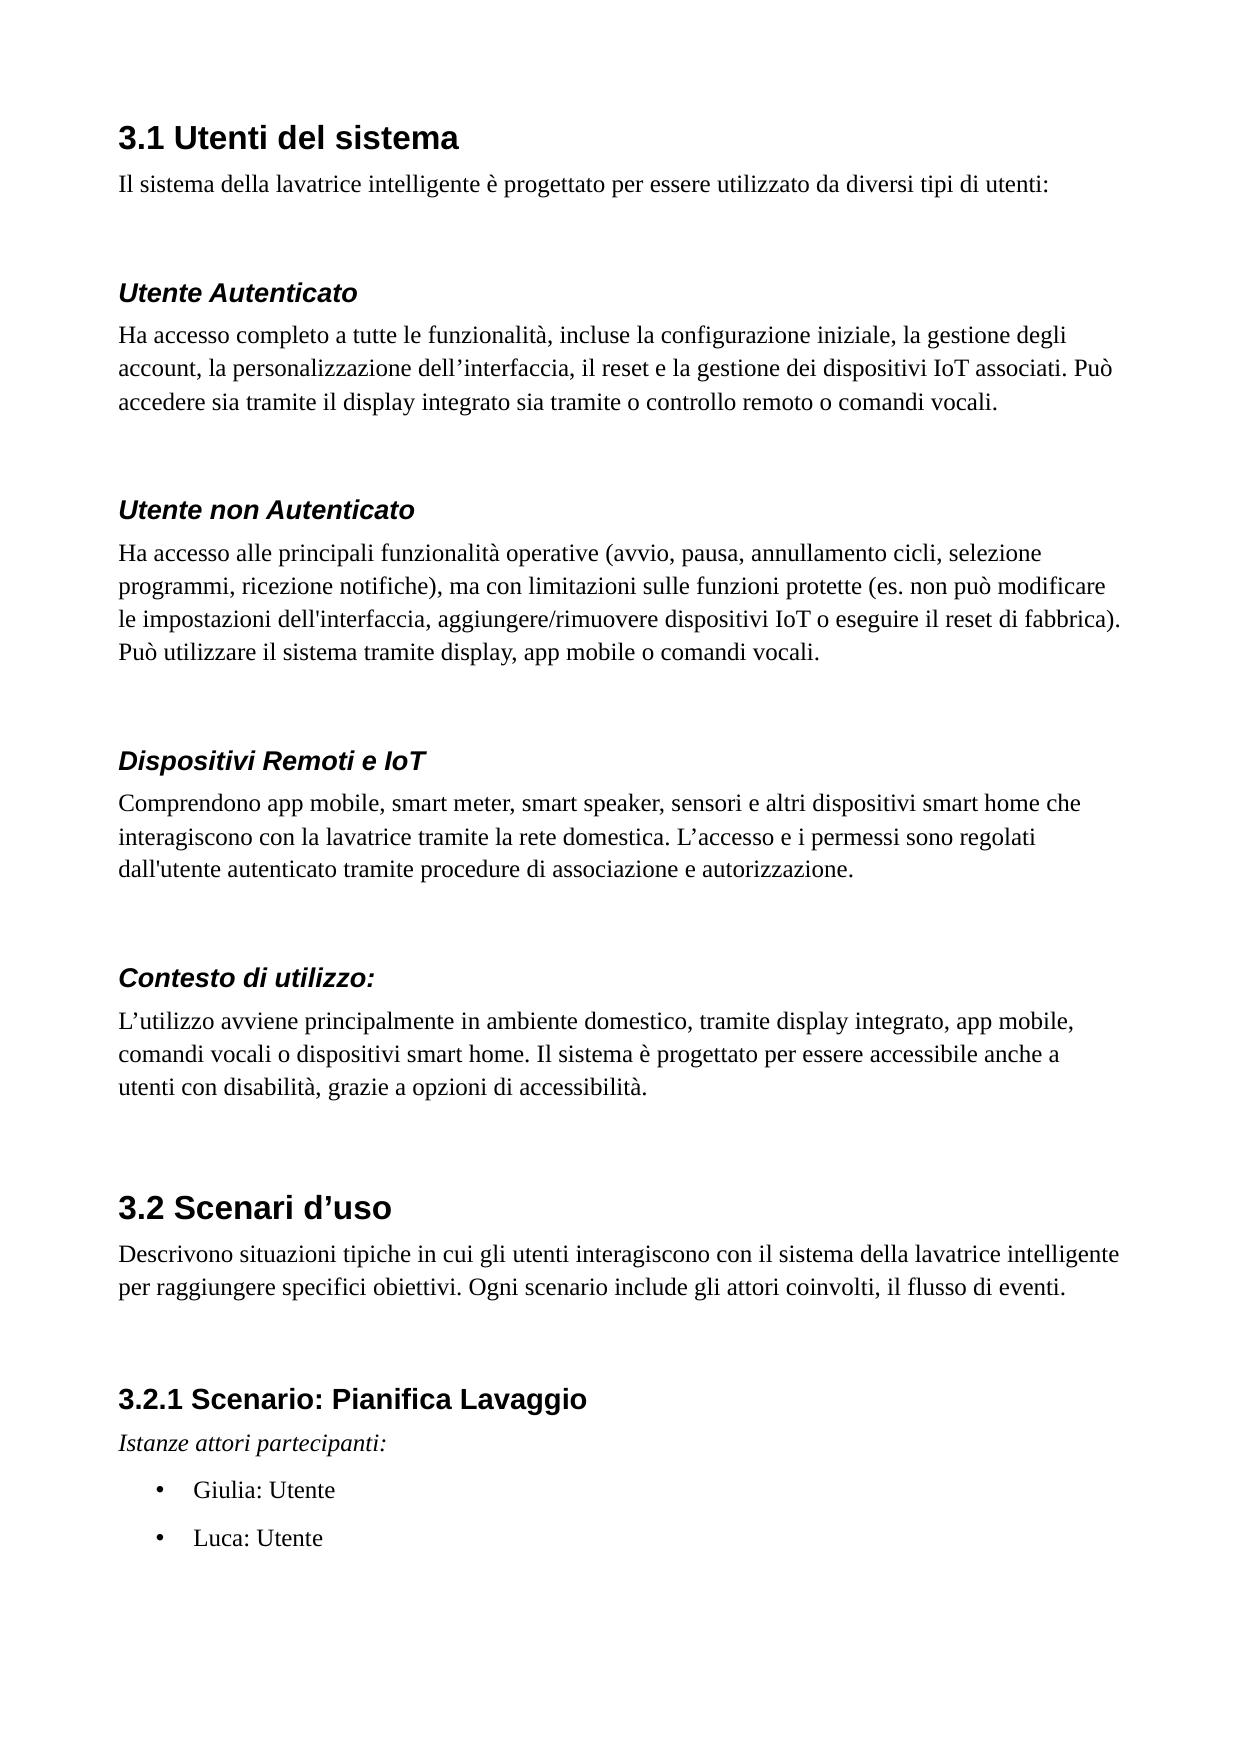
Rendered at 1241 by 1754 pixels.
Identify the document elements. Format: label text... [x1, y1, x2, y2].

text Il sistema della lavatrice intelligente è progettato per essere utilizzato da diversi tipi di utenti: [118, 169, 1122, 198]
text Istanze attori partecipanti: [118, 1428, 1122, 1457]
subtitle 3.1 Utenti del sistema [118, 118, 1122, 157]
list Luca: Utente [156, 1523, 1122, 1552]
text Descrivono situazioni tipiche in cui gli utenti interagiscono con il sistema della lavatrice intelligente per raggiungere specifici obiettivi. Ogni scenario include gli attori coinvolti, il flusso di eventi. [118, 1239, 1122, 1301]
subtitle Utente non Autenticato [118, 494, 1122, 526]
subtitle Contesto di utilizzo: [118, 962, 1122, 993]
list Giulia: Utente [156, 1476, 1122, 1504]
text Ha accesso alle principali funzionalità operative (avvio, pausa, annullamento cicli, selezione programmi, ricezione notifiche), ma con limitazioni sulle funzioni protette (es. non può modificare le impostazioni dell'interfaccia, aggiungere/rimuovere dispositivi IoT o eseguire il reset di fabbrica). Può utilizzare il sistema tramite display, app mobile o comandi vocali. [118, 538, 1122, 666]
text L’utilizzo avviene principalmente in ambiente domestico, tramite display integrato, app mobile, comandi vocali o dispositivi smart home. Il sistema è progettato per essere accessibile anche a utenti con disabilità, grazie a opzioni di accessibilità. [118, 1006, 1122, 1101]
subtitle Utente Autenticato [118, 277, 1122, 308]
text Ha accesso completo a tutte le funzionalità, incluse la configurazione iniziale, la gestione degli account, la personalizzazione dell’interfaccia, il reset e la gestione dei dispositivi IoT associati. Può accedere sia tramite il display integrato sia tramite o controllo remoto o comandi vocali. [118, 321, 1122, 415]
text Comprendono app mobile, smart meter, smart speaker, sensori e altri dispositivi smart home che interagiscono con la lavatrice tramite la rete domestica. L’accesso e i permessi sono regolati dall'utente autenticato tramite procedure di associazione e autorizzazione. [118, 788, 1122, 883]
subtitle 3.2.1 Scenario: Pianifica Lavaggio [118, 1382, 1122, 1415]
subtitle 3.2 Scenari d’uso [118, 1188, 1122, 1227]
subtitle Dispositivi Remoti e IoT [118, 745, 1122, 776]
